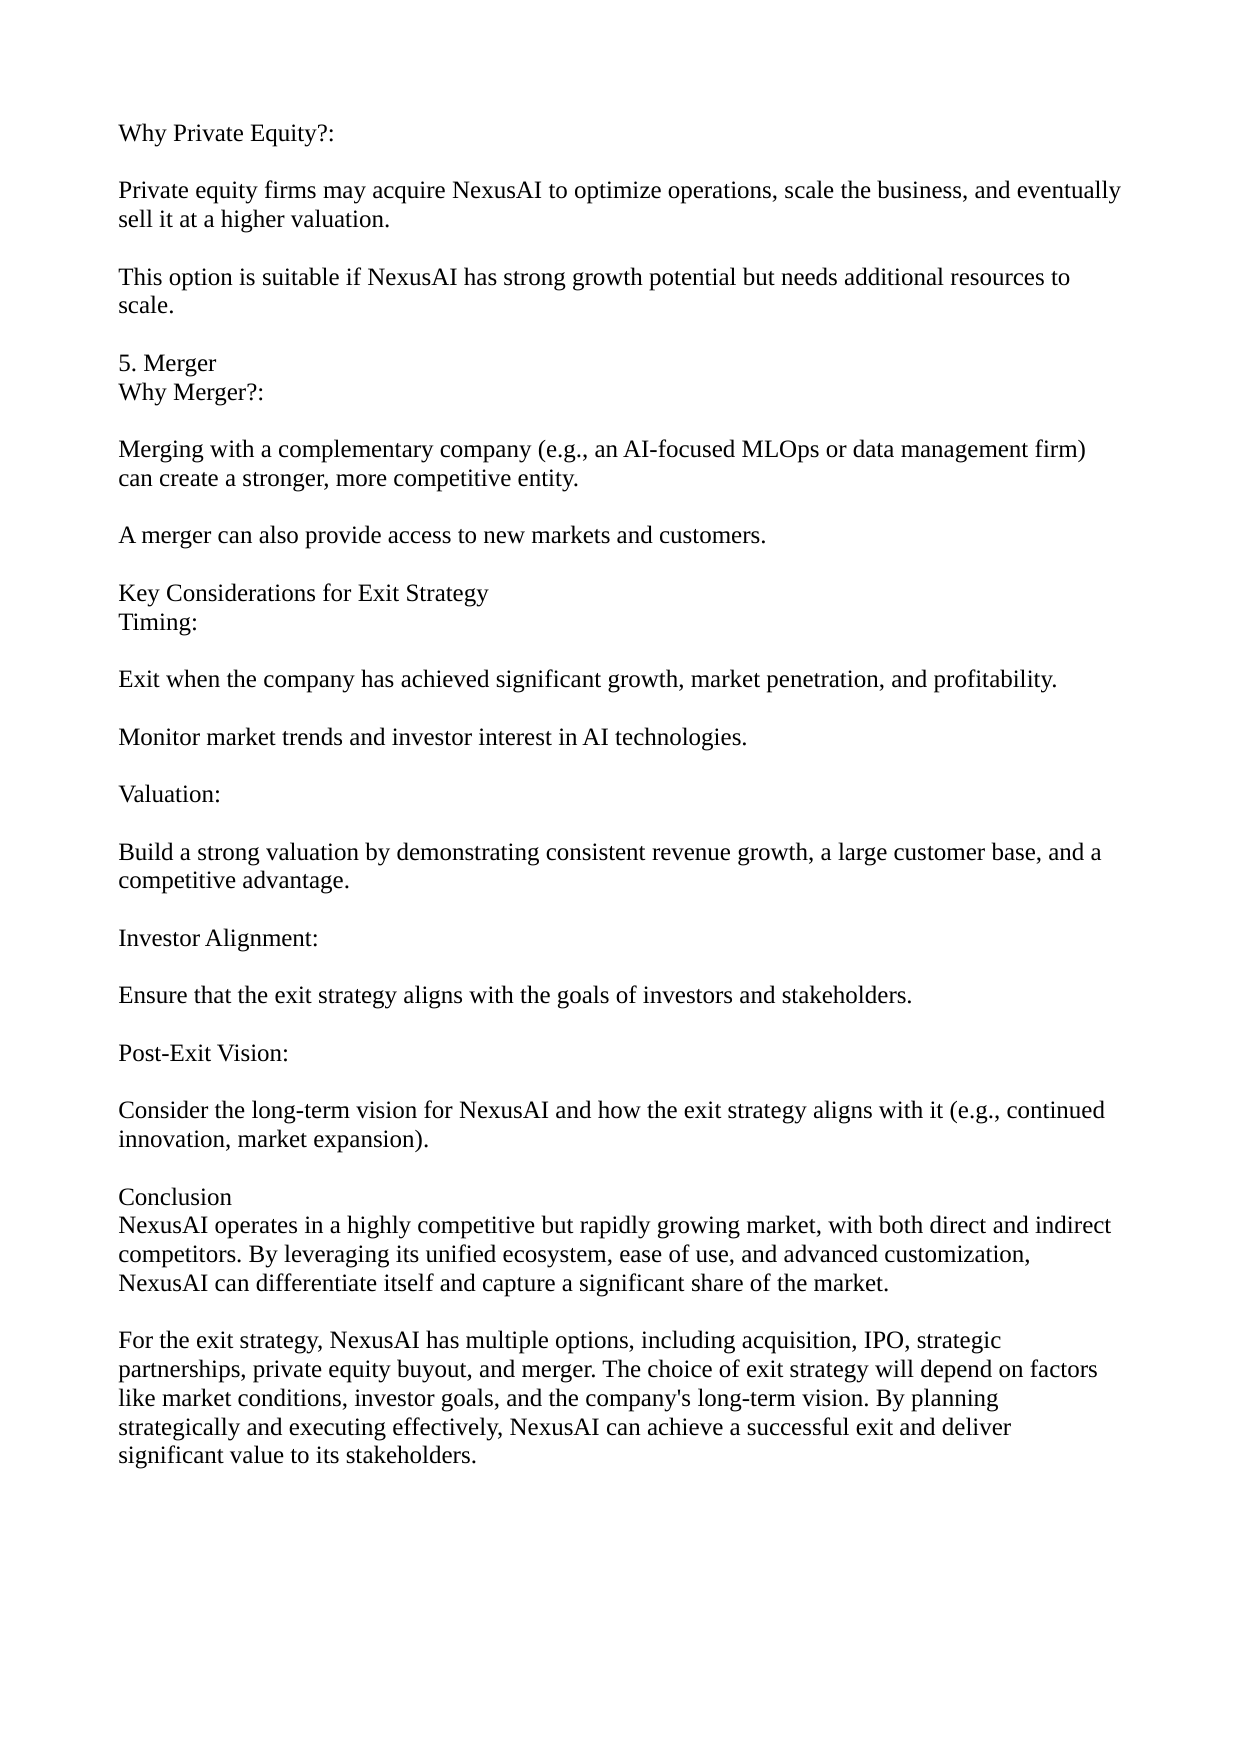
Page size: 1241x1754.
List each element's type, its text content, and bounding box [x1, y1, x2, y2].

text Monitor market trends and investor interest in AI technologies. [118, 722, 1122, 751]
text Investor Alignment: [118, 923, 1122, 952]
text Why Merger?: [118, 377, 1122, 406]
text This option is suitable if NexusAI has strong growth potential but needs additional resources to scale. [118, 262, 1122, 319]
text Post-Exit Vision: [118, 1038, 1122, 1067]
text Exit when the company has achieved significant growth, market penetration, and profitability. [118, 664, 1122, 693]
text Consider the long-term vision for NexusAI and how the exit strategy aligns with it (e.g., continued innovation, market expansion). [118, 1096, 1122, 1153]
text Valuation: [118, 779, 1122, 808]
text A merger can also provide access to new markets and customers. [118, 521, 1122, 549]
text Build a strong valuation by demonstrating consistent revenue growth, a large customer base, and a competitive advantage. [118, 837, 1122, 894]
text For the exit strategy, NexusAI has multiple options, including acquisition, IPO, strategic partnerships, private equity buyout, and merger. The choice of exit strategy will depend on factors like market conditions, investor goals, and the company's long-term vision. By planning strategically and executing effectively, NexusAI can achieve a successful exit and deliver significant value to its stakeholders. [118, 1326, 1122, 1469]
text Why Private Equity?: [118, 118, 1122, 147]
text Conclusion [118, 1182, 1122, 1211]
text NexusAI operates in a highly competitive but rapidly growing market, with both direct and indirect competitors. By leveraging its unified ecosystem, ease of use, and advanced customization, NexusAI can differentiate itself and capture a significant share of the market. [118, 1211, 1122, 1297]
text 5. Merger [118, 348, 1122, 377]
text Timing: [118, 607, 1122, 636]
text Private equity firms may acquire NexusAI to optimize operations, scale the business, and eventually sell it at a higher valuation. [118, 176, 1122, 233]
text Ensure that the exit strategy aligns with the goals of investors and stakeholders. [118, 981, 1122, 1009]
text Key Considerations for Exit Strategy [118, 578, 1122, 607]
text Merging with a complementary company (e.g., an AI-focused MLOps or data management firm) can create a stronger, more competitive entity. [118, 434, 1122, 492]
